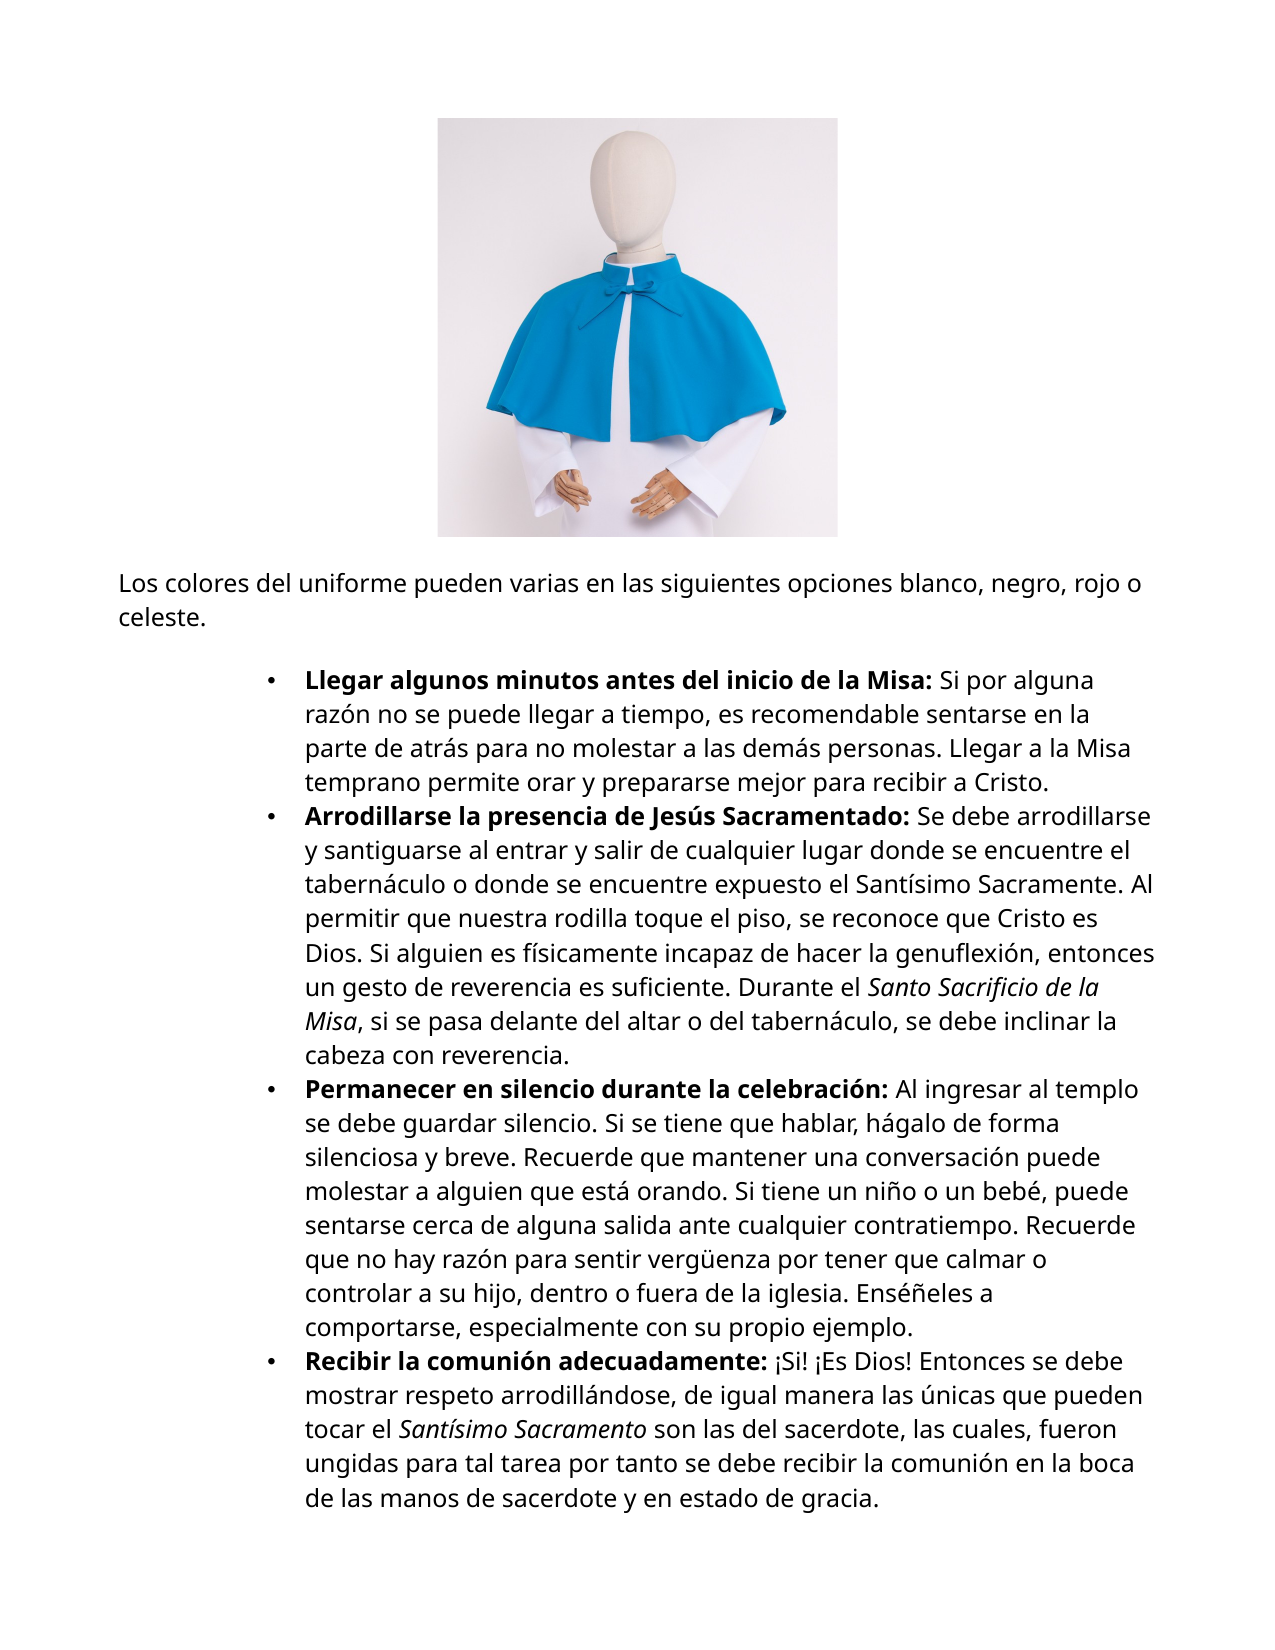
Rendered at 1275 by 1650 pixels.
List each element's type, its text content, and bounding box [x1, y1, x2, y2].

list Recibir la comunión adecuadamente: ¡Si! ¡Es Dios! Entonces se debe mostrar respeto arrodillándose, de igual manera las únicas que pueden tocar el Santísimo Sacramento son las del sacerdote, las cuales, fueron ungidas para tal tarea por tanto se debe recibir la comunión en la boca de las manos de sacerdote y en estado de gracia. [267, 1344, 1157, 1514]
picture [437, 118, 838, 537]
list Permanecer en silencio durante la celebración: Al ingresar al templo se debe guardar silencio. Si se tiene que hablar, hágalo de forma silenciosa y breve. Recuerde que mantener una conversación puede molestar a alguien que está orando. Si tiene un niño o un bebé, puede sentarse cerca de alguna salida ante cualquier contratiempo. Recuerde que no hay razón para sentir vergüenza por tener que calmar o controlar a su hijo, dentro o fuera de la iglesia. Enséñeles a comportarse, especialmente con su propio ejemplo. [267, 1071, 1157, 1344]
text Los colores del uniforme pueden varias en las siguientes opciones blanco, negro, rojo o celeste. [118, 566, 1157, 634]
list Arrodillarse la presencia de Jesús Sacramentado: Se debe arrodillarse y santiguarse al entrar y salir de cualquier lugar donde se encuentre el tabernáculo o donde se encuentre expuesto el Santísimo Sacramente. Al permitir que nuestra rodilla toque el piso, se reconoce que Cristo es Dios. Si alguien es físicamente incapaz de hacer la genuflexión, entonces un gesto de reverencia es suficiente. Durante el Santo Sacrificio de la Misa, si se pasa delante del altar o del tabernáculo, se debe inclinar la cabeza con reverencia. [267, 799, 1157, 1071]
list Llegar algunos minutos antes del inicio de la Misa: Si por alguna razón no se puede llegar a tiempo, es recomendable sentarse en la parte de atrás para no molestar a las demás personas. Llegar a la Misa temprano permite orar y prepararse mejor para recibir a Cristo. [267, 663, 1157, 799]
